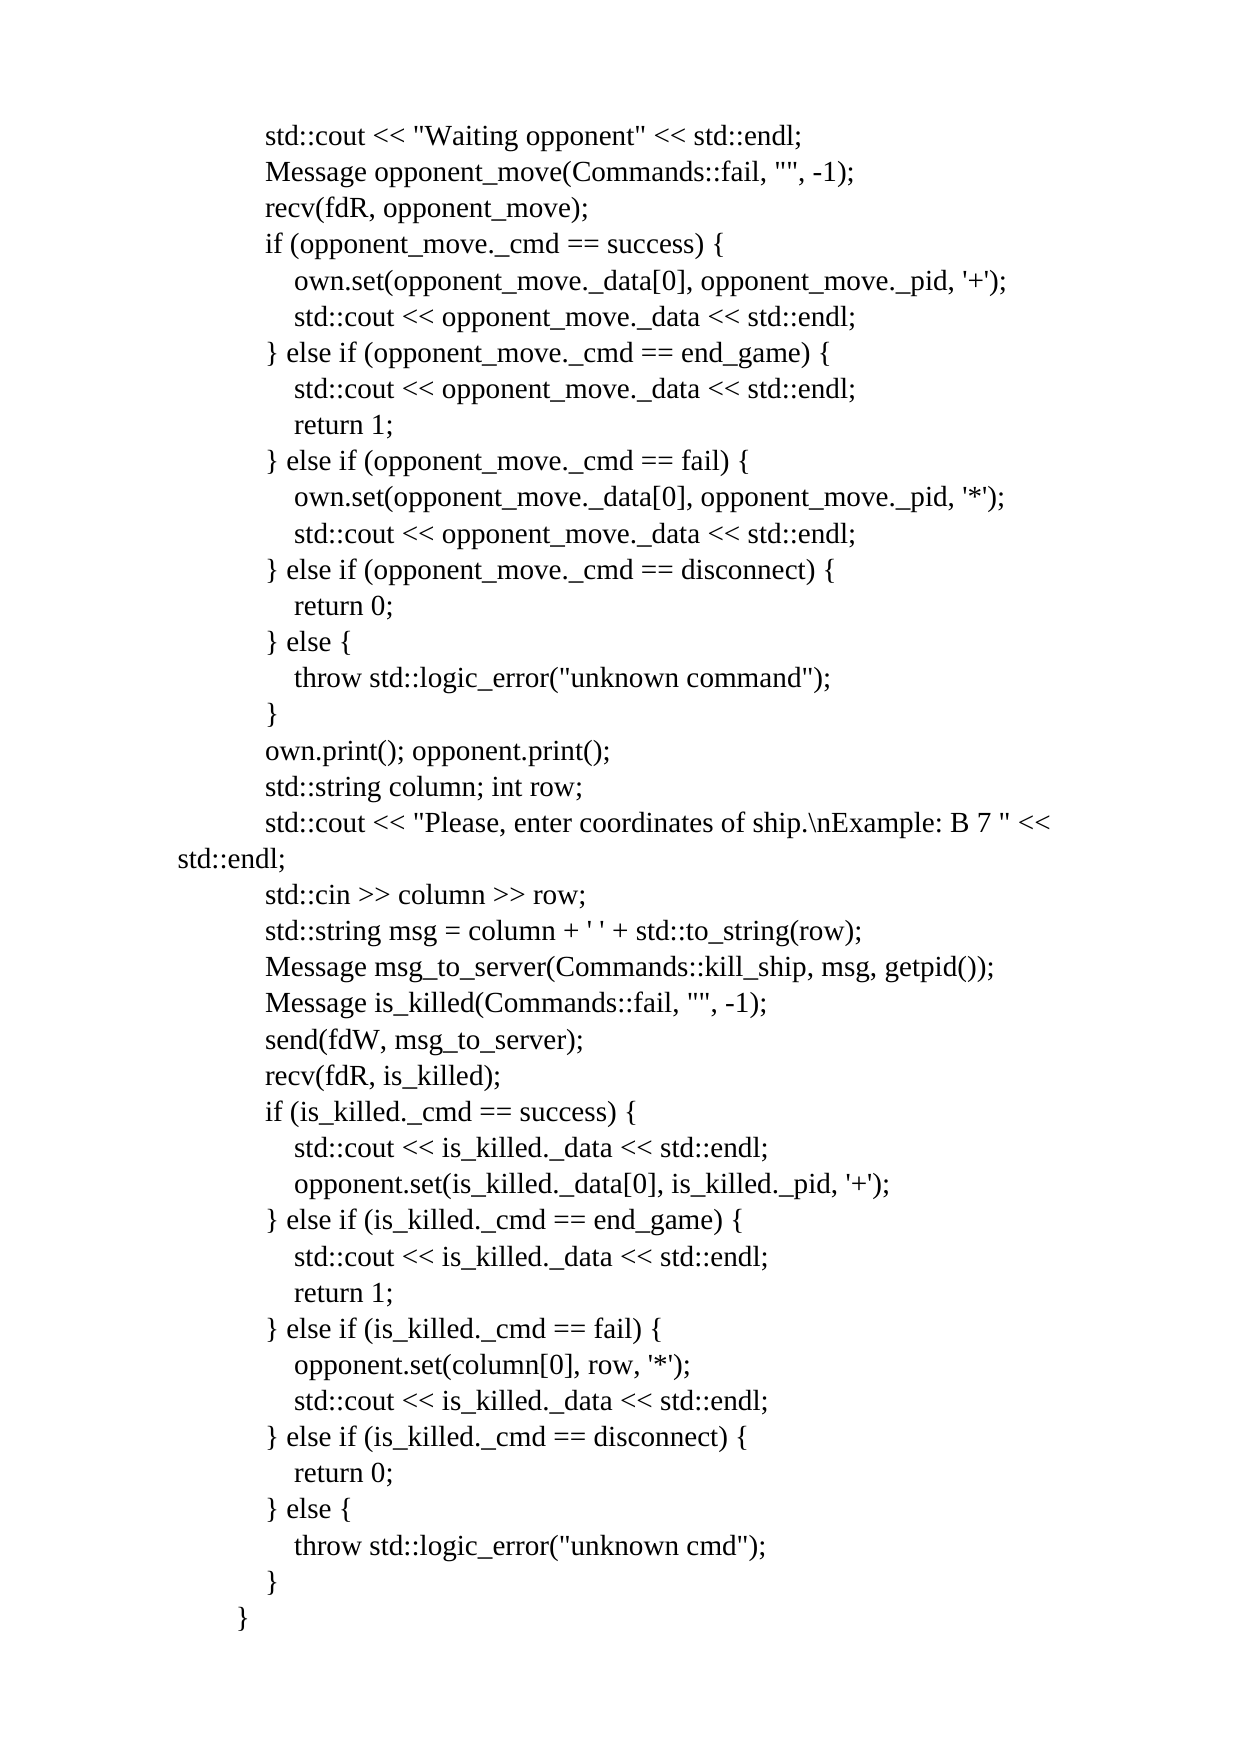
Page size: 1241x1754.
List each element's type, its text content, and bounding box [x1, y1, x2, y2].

text std::cout << opponent_move._data << std::endl; [177, 371, 1152, 405]
text } [177, 1600, 1152, 1634]
text return 1; [177, 1275, 1152, 1308]
text std::cout << "Waiting opponent" << std::endl; [177, 118, 1152, 152]
text Message is_killed(Commands::fail, "", -1); [177, 986, 1152, 1019]
text std::cout << opponent_move._data << std::endl; [177, 516, 1152, 549]
text std::cout << is_killed._data << std::endl; [177, 1130, 1152, 1164]
text } [177, 696, 1152, 730]
text } else if (is_killed._cmd == fail) { [177, 1311, 1152, 1344]
text std::cout << is_killed._data << std::endl; [177, 1239, 1152, 1272]
text } else if (opponent_move._cmd == end_game) { [177, 335, 1152, 368]
text std::cout << "Please, enter coordinates of ship.\nExample: B 7 " << std::endl; [177, 805, 1152, 874]
text } else { [177, 624, 1152, 658]
text opponent.set(is_killed._data[0], is_killed._pid, '+'); [177, 1166, 1152, 1200]
text if (opponent_move._cmd == success) { [177, 227, 1152, 260]
text Message msg_to_server(Commands::kill_ship, msg, getpid()); [177, 949, 1152, 983]
text send(fdW, msg_to_server); [177, 1022, 1152, 1055]
text return 0; [177, 1456, 1152, 1489]
text Message opponent_move(Commands::fail, "", -1); [177, 154, 1152, 188]
text } else if (opponent_move._cmd == disconnect) { [177, 552, 1152, 585]
text } [177, 1564, 1152, 1597]
text own.set(opponent_move._data[0], opponent_move._pid, '+'); [177, 263, 1152, 296]
text own.print(); opponent.print(); [177, 733, 1152, 766]
text } else if (is_killed._cmd == disconnect) { [177, 1419, 1152, 1453]
text throw std::logic_error("unknown cmd"); [177, 1528, 1152, 1561]
text return 0; [177, 588, 1152, 622]
text } else { [177, 1492, 1152, 1525]
text throw std::logic_error("unknown command"); [177, 660, 1152, 694]
text std::string msg = column + ' ' + std::to_string(row); [177, 913, 1152, 947]
text std::cin >> column >> row; [177, 877, 1152, 911]
text if (is_killed._cmd == success) { [177, 1094, 1152, 1128]
text } else if (opponent_move._cmd == fail) { [177, 443, 1152, 477]
text recv(fdR, opponent_move); [177, 190, 1152, 224]
text } else if (is_killed._cmd == end_game) { [177, 1202, 1152, 1236]
text std::cout << opponent_move._data << std::endl; [177, 299, 1152, 332]
text own.set(opponent_move._data[0], opponent_move._pid, '*'); [177, 479, 1152, 513]
text std::string column; int row; [177, 769, 1152, 802]
text recv(fdR, is_killed); [177, 1058, 1152, 1091]
text opponent.set(column[0], row, '*'); [177, 1347, 1152, 1381]
text return 1; [177, 407, 1152, 441]
text std::cout << is_killed._data << std::endl; [177, 1383, 1152, 1417]
